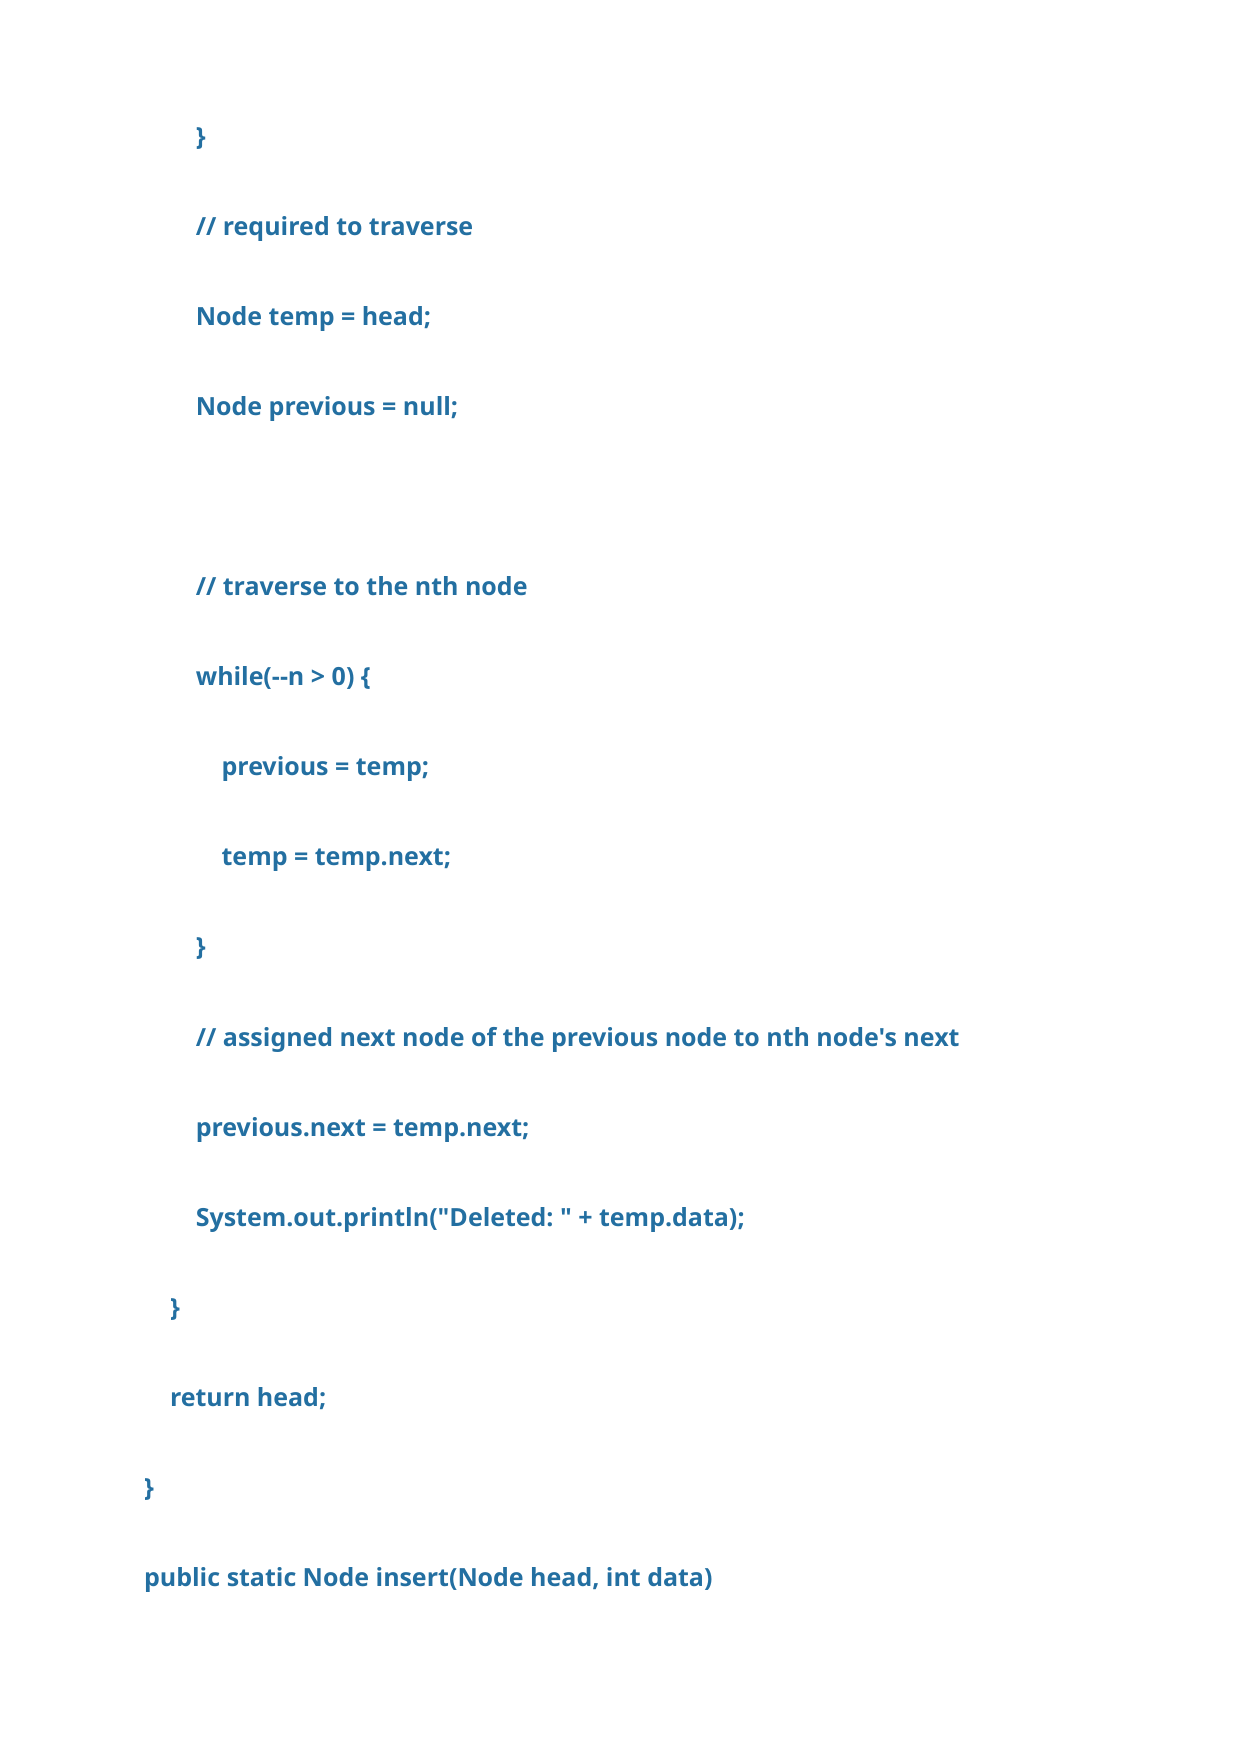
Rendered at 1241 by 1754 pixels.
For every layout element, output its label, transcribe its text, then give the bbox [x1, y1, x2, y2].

text // required to traverse [118, 208, 1122, 242]
text // traverse to the nth node [118, 569, 1122, 603]
text // assigned next node of the previous node to nth node's next [118, 1019, 1122, 1053]
text previous = temp; [118, 749, 1122, 783]
text } [118, 1289, 1122, 1323]
text Node temp = head; [118, 298, 1122, 332]
text while(--n > 0) { [118, 659, 1122, 693]
text System.out.println("Deleted: " + temp.data); [118, 1199, 1122, 1233]
text temp = temp.next; [118, 839, 1122, 873]
text } [118, 118, 1122, 152]
text public static Node insert(Node head, int data) [118, 1560, 1122, 1594]
text previous.next = temp.next; [118, 1109, 1122, 1143]
text } [118, 1470, 1122, 1504]
text Node previous = null; [118, 388, 1122, 422]
text return head; [118, 1379, 1122, 1414]
text } [118, 929, 1122, 963]
